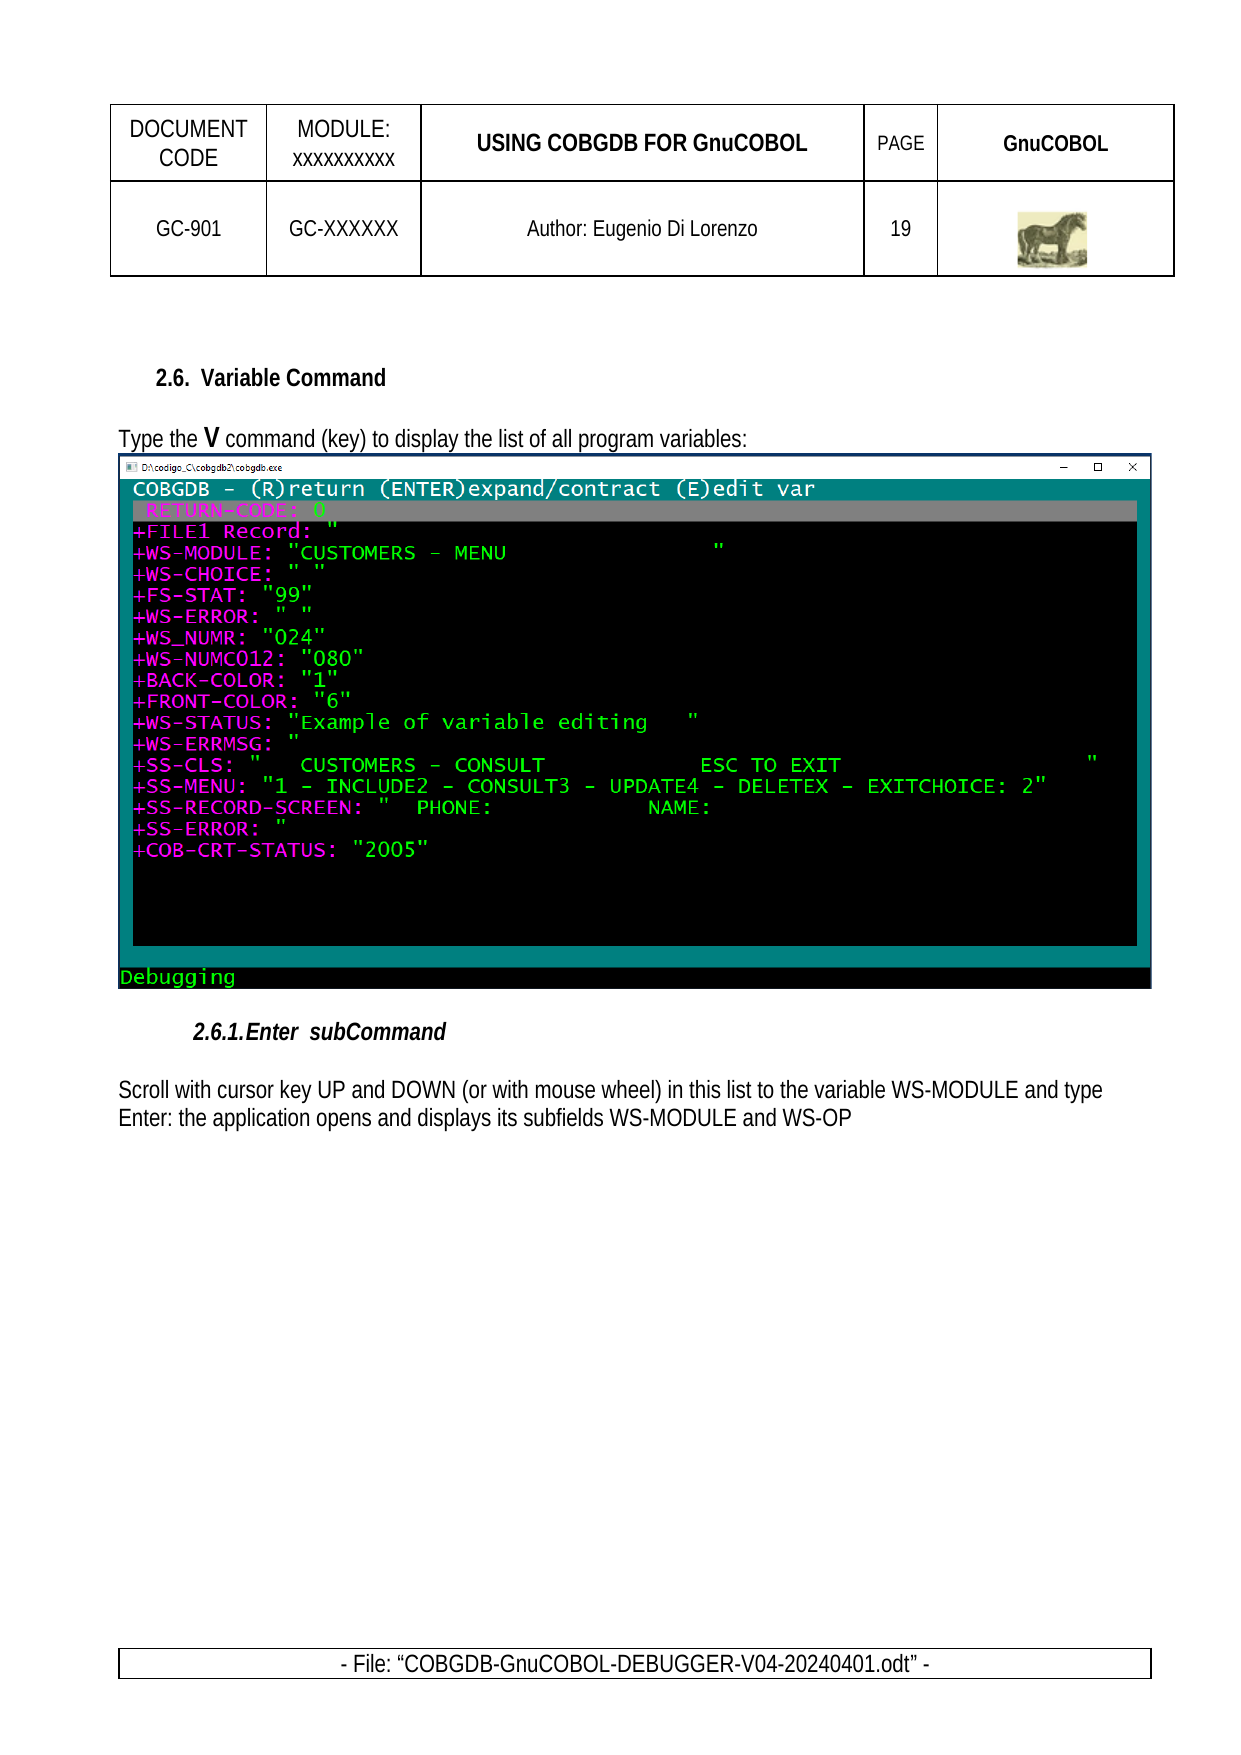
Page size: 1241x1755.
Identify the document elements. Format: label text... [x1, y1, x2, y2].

text Scroll with cursor key UP and DOWN (or with mouse wheel) in this list to the variable WS-MODULE and type [118, 1074, 1152, 1103]
text Type the V command (key) to display the list of all program variables: [118, 420, 1152, 453]
subtitle Enter subCommand [193, 1017, 1152, 1046]
subtitle Variable Command [156, 362, 1152, 391]
text Enter: the application opens and displays its subfields WS-MODULE and WS-OP [118, 1103, 1152, 1132]
